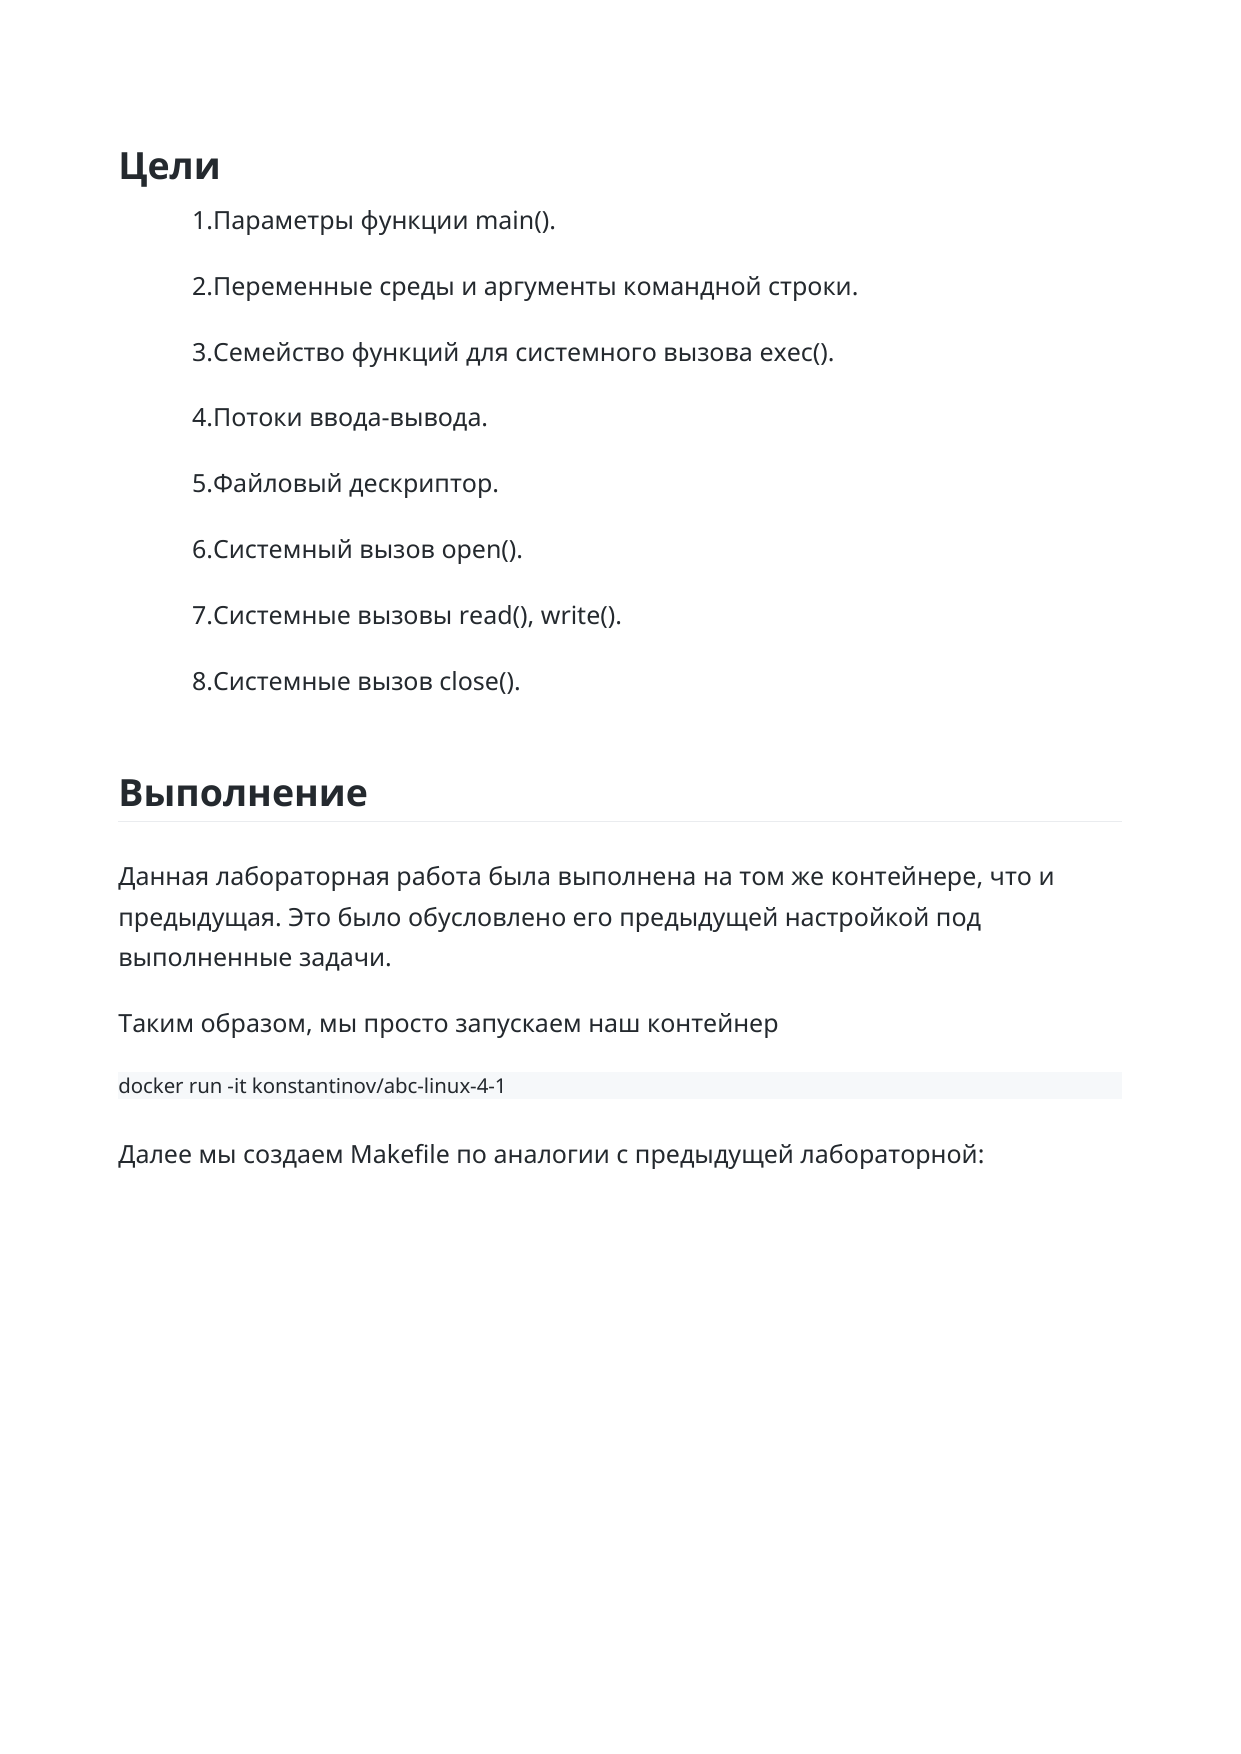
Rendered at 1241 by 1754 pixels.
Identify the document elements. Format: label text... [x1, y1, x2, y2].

subtitle Цели [118, 139, 1122, 190]
text Таким образом, мы просто запускаем наш контейнер [118, 1006, 1122, 1040]
list Системные вызов close(). [118, 663, 1122, 697]
list Файловый дескриптор. [118, 466, 1122, 500]
text Далее мы создаем Makefile по аналогии с предыдущей лабораторной: [118, 1137, 1122, 1171]
list Параметры функции main(). [118, 202, 1122, 237]
list Системный вызов open(). [118, 532, 1122, 566]
text docker run -it konstantinov/abc-linux-4-1 [118, 1072, 1122, 1099]
list Системные вызовы read(), write(). [118, 597, 1122, 632]
text Данная лабораторная работа была выполнена на том же контейнере, что и предыдущая. Это было обусловлено его предыдущей настройкой под выполненные задачи. [118, 858, 1122, 974]
list Семейство функций для системного вызова exec(). [118, 334, 1122, 368]
list Потоки ввода-вывода. [118, 400, 1122, 434]
subtitle Выполнение [118, 767, 1122, 821]
list Переменные среды и аргументы командной строки. [118, 268, 1122, 302]
